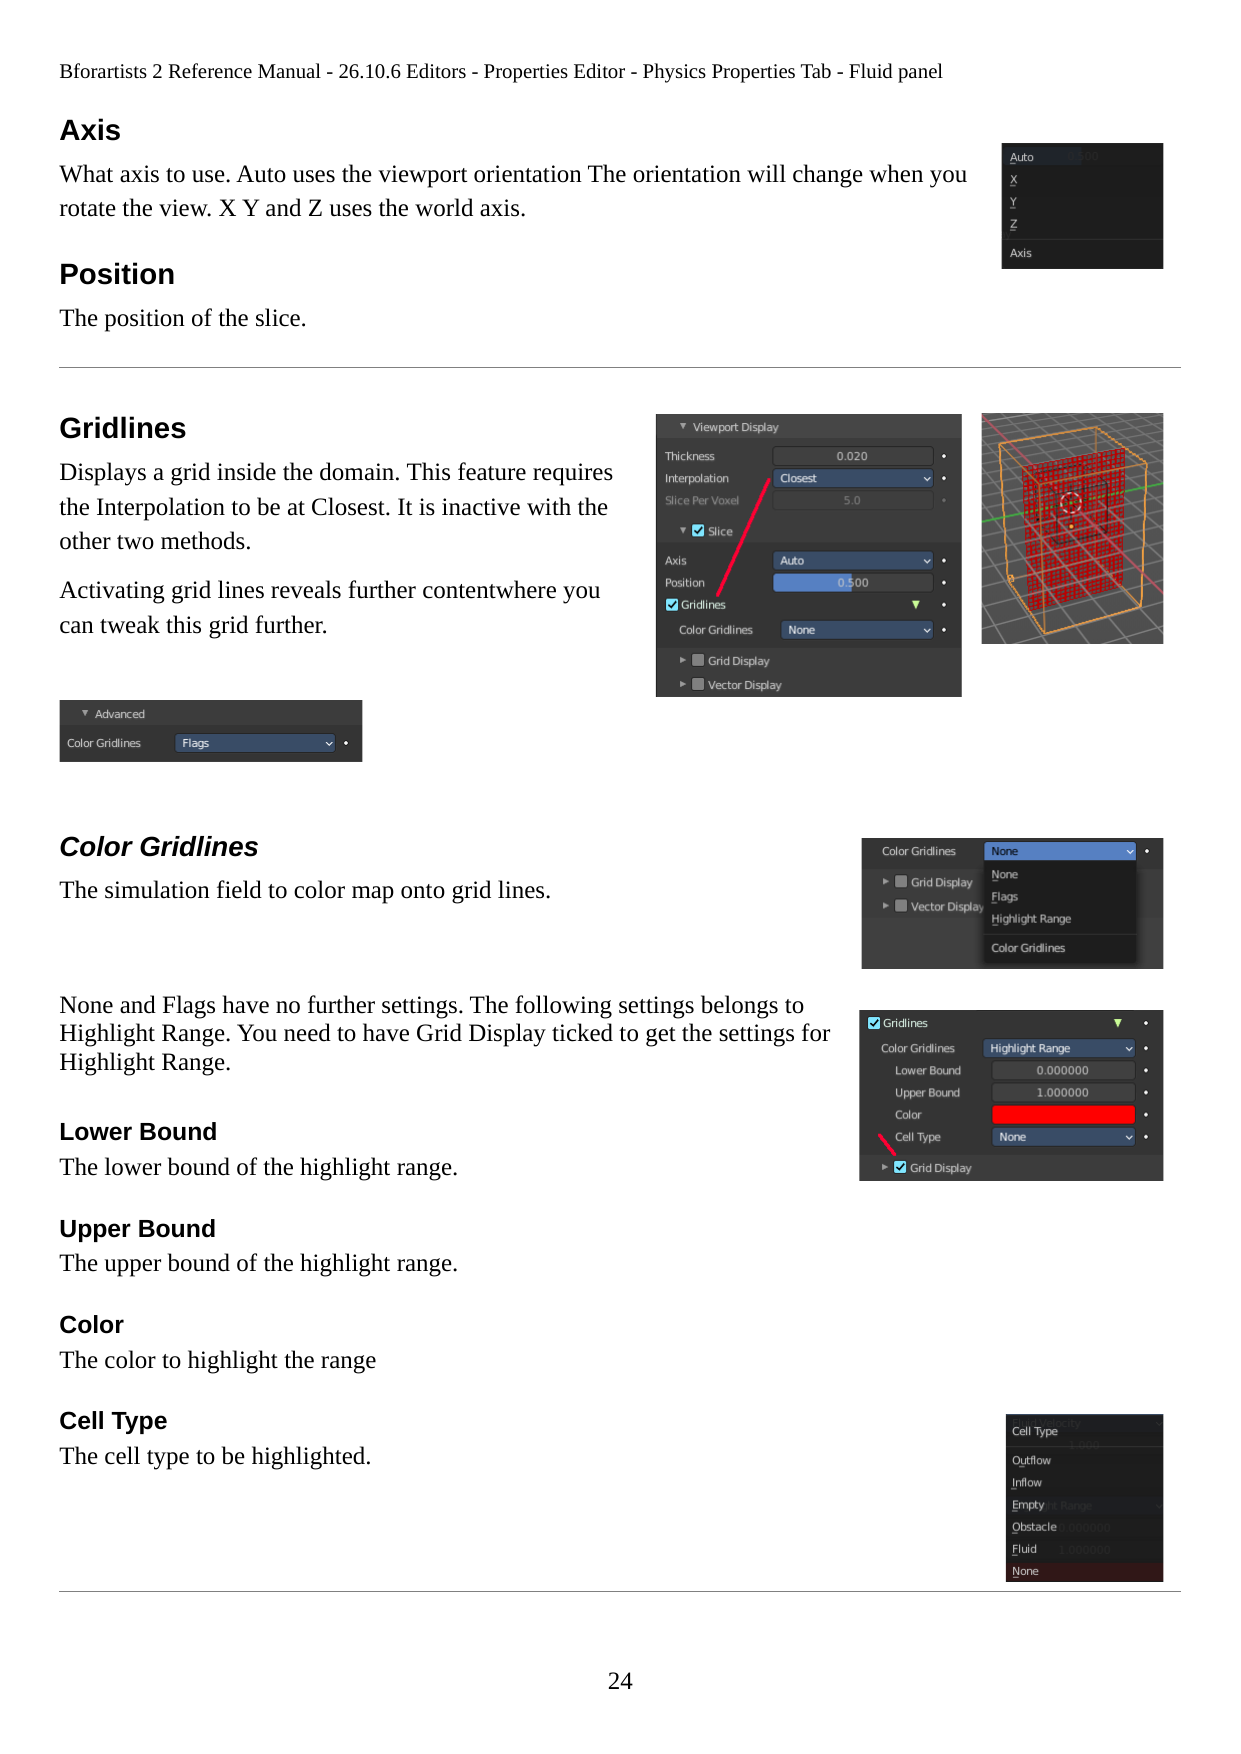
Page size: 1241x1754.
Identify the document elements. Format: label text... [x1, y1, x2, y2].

subtitle Position [59, 257, 1181, 291]
picture [981, 413, 1164, 644]
text Activating grid lines reveals further contentwhere you can tweak this grid further. [59, 575, 655, 638]
subtitle Color Gridlines [59, 830, 1181, 862]
picture [1005, 1414, 1164, 1582]
text The position of the slice. [59, 303, 1181, 332]
subtitle Cell Type [59, 1406, 1181, 1435]
text Displays a grid inside the domain. This feature requires the Interpolation to be at Closest. It is inactive with the other two methods. [59, 457, 655, 555]
subtitle Lower Bound [59, 1117, 859, 1146]
subtitle [1164, 1117, 1181, 1146]
subtitle Color [59, 1310, 1181, 1338]
text None and Flags have no further settings. The following settings belongs to Highlight Range. You need to have Grid Display ticked to get the settings for Highlight Range. [59, 990, 1181, 1076]
text The simulation field to color map onto grid lines. [59, 875, 861, 903]
text The upper bound of the highlight range. [59, 1248, 1181, 1277]
picture [861, 838, 1164, 969]
text The lower bound of the highlight range. [59, 1152, 859, 1181]
text The cell type to be highlighted. [59, 1441, 1005, 1470]
picture [59, 700, 363, 762]
picture [859, 1010, 1164, 1181]
picture [1001, 143, 1164, 269]
subtitle Upper Bound [59, 1214, 1181, 1242]
text The color to highlight the range [59, 1345, 1181, 1373]
subtitle Gridlines [59, 411, 1181, 445]
text What axis to use. Auto uses the viewport orientation The orientation will change when you rotate the view. X Y and Z uses the world axis. [59, 159, 1001, 222]
subtitle Axis [59, 113, 1181, 146]
picture [655, 414, 962, 697]
